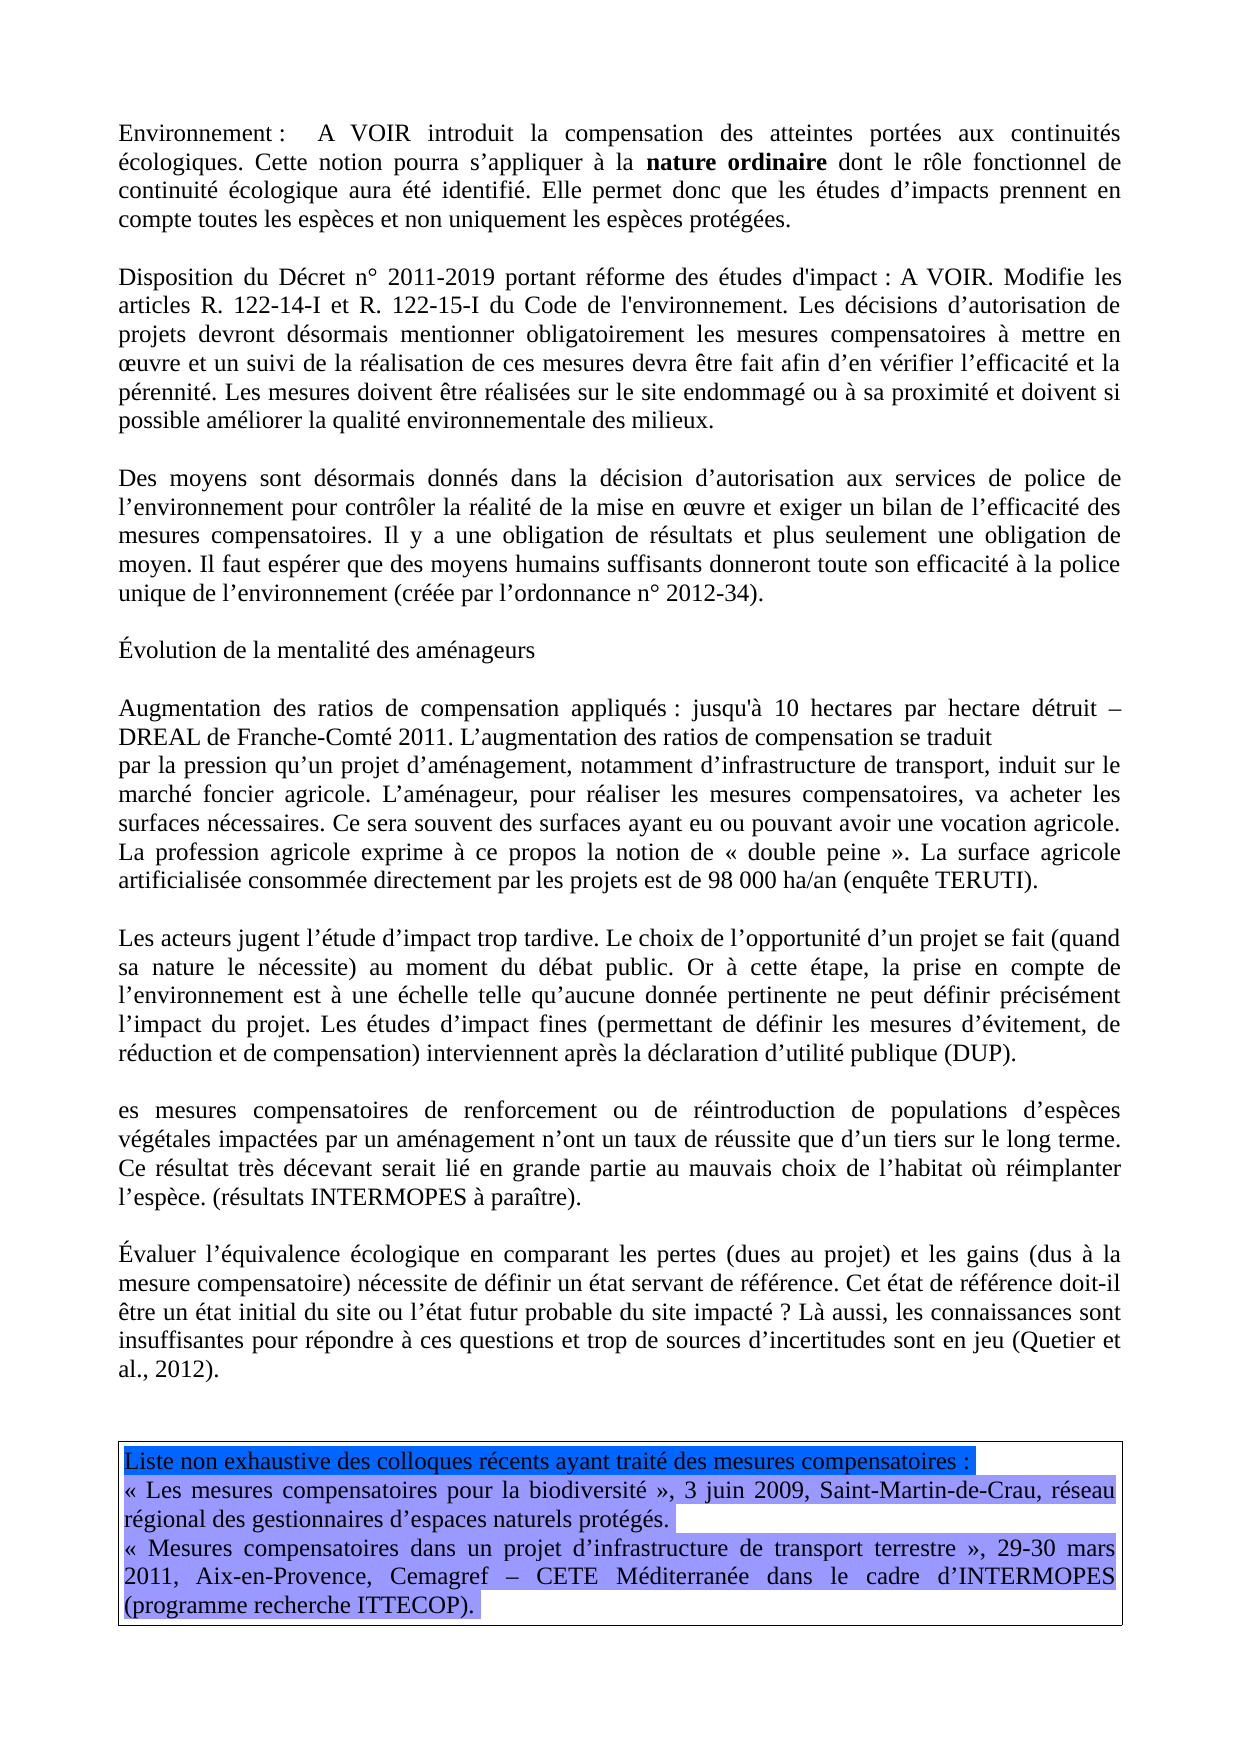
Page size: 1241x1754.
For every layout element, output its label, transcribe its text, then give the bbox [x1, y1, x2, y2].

text par la pression qu’un projet d’aménagement, notamment d’infrastructure de transport, induit sur le marché foncier agricole. L’aménageur, pour réaliser les mesures compensatoires, va acheter les surfaces nécessaires. Ce sera souvent des surfaces ayant eu ou pouvant avoir une vocation agricole. La profession agricole exprime à ce propos la notion de « double peine ». La surface agricole artificialisée consommée directement par les projets est de 98 000 ha/an (enquête TERUTI). [118, 751, 1122, 894]
text Disposition du Décret n° 2011-2019 portant réforme des études d'impact : A VOIR. Modifie les articles R. 122-14-I et R. 122-15-I du Code de l'environnement. Les décisions d’autorisation de projets devront désormais mentionner obligatoirement les mesures compensatoires à mettre en œuvre et un suivi de la réalisation de ces mesures devra être fait afin d’en vérifier l’efficacité et la pérennité. Les mesures doivent être réalisées sur le site endommagé ou à sa proximité et doivent si possible améliorer la qualité environnementale des milieux. [118, 262, 1122, 434]
text Évolution de la mentalité des aménageurs [118, 636, 1122, 664]
text Des moyens sont désormais donnés dans la décision d’autorisation aux services de police de l’environnement pour contrôler la réalité de la mise en œuvre et exiger un bilan de l’efficacité des mesures compensatoires. Il y a une obligation de résultats et plus seulement une obligation de moyen. Il faut espérer que des moyens humains suffisants donneront toute son efficacité à la police unique de l’environnement (créée par l’ordonnance n° 2012-34). [118, 463, 1122, 607]
table_header Liste non exhaustive des colloques récents ayant traité des mesures compensatoires : « Les mesures compensatoires pour la biodiversité », 3 juin 2009, Saint-Martin-de-Crau, réseau régional des gestionnaires d’espaces naturels protégés. « Mesures compensatoires dans un projet d’infrastructure de transport terrestre », 29-30 mars 2011, Aix-en-Provence, Cemagref – CETE Méditerranée dans le cadre d’INTERMOPES (programme recherche ITTECOP). [119, 1442, 1122, 1625]
text Évaluer l’équivalence écologique en comparant les pertes (dues au projet) et les gains (dus à la mesure compensatoire) nécessite de définir un état servant de référence. Cet état de référence doit-il être un état initial du site ou l’état futur probable du site impacté ? Là aussi, les connaissances sont insuffisantes pour répondre à ces questions et trop de sources d’incertitudes sont en jeu (Quetier et al., 2012). [118, 1239, 1122, 1383]
text Augmentation des ratios de compensation appliqués : jusqu'à 10 hectares par hectare détruit – DREAL de Franche-Comté 2011. L’augmentation des ratios de compensation se traduit [118, 693, 1122, 751]
text es mesures compensatoires de renforcement ou de réintroduction de populations d’espèces végétales impactées par un aménagement n’ont un taux de réussite que d’un tiers sur le long terme. Ce résultat très décevant serait lié en grande partie au mauvais choix de l’habitat où réimplanter l’espèce. (résultats INTERMOPES à paraître). [118, 1096, 1122, 1211]
text Environnement : A VOIR introduit la compensation des atteintes portées aux continuités écologiques. Cette notion pourra s’appliquer à la nature ordinaire dont le rôle fonctionnel de continuité écologique aura été identifié. Elle permet donc que les études d’impacts prennent en compte toutes les espèces et non uniquement les espèces protégées. [118, 118, 1122, 233]
text Les acteurs jugent l’étude d’impact trop tardive. Le choix de l’opportunité d’un projet se fait (quand sa nature le nécessite) au moment du débat public. Or à cette étape, la prise en compte de l’environnement est à une échelle telle qu’aucune donnée pertinente ne peut définir précisément l’impact du projet. Les études d’impact fines (permettant de définir les mesures d’évitement, de réduction et de compensation) interviennent après la déclaration d’utilité publique (DUP). [118, 923, 1122, 1067]
